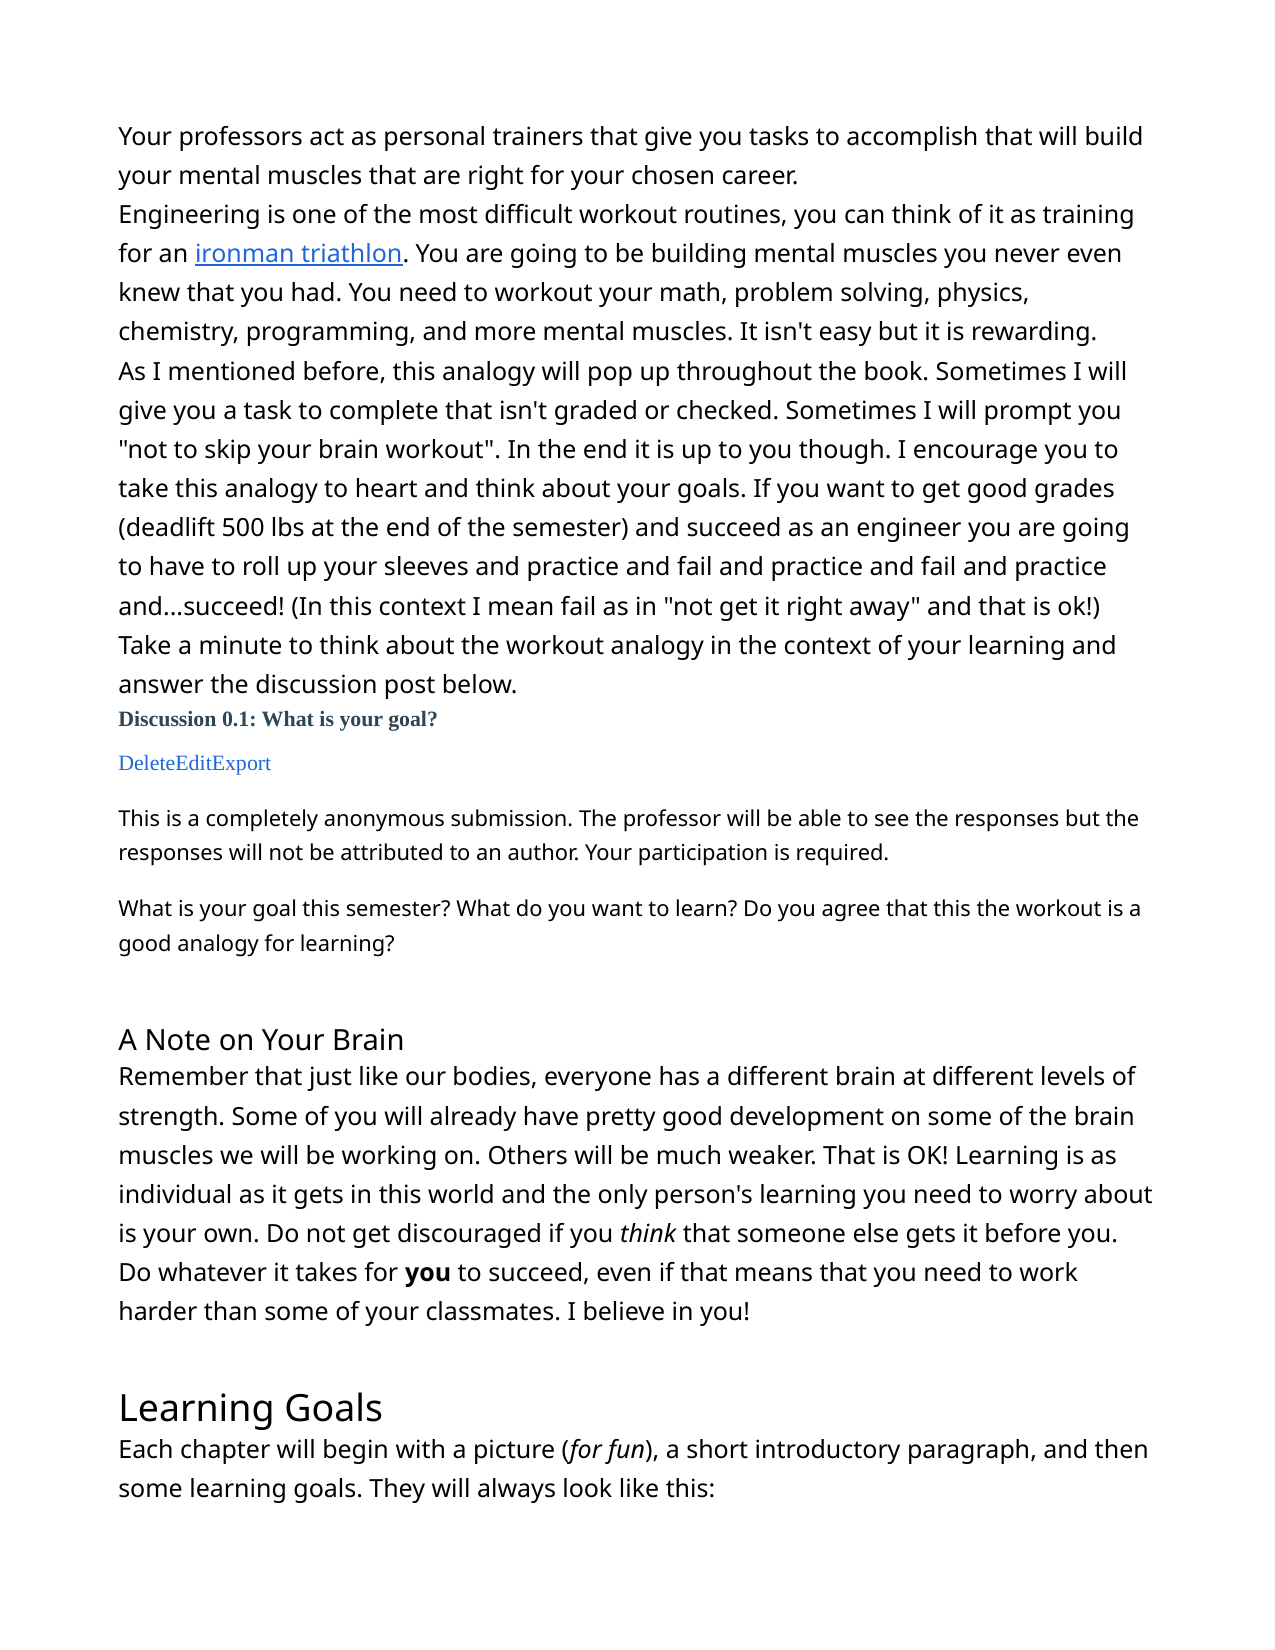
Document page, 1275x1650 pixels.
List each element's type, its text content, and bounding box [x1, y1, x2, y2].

text What is your goal this semester? What do you want to learn? Do you agree that this the workout is a good analogy for learning? [118, 893, 1157, 957]
text Take a minute to think about the workout analogy in the context of your learning and answer the discussion post below. [118, 627, 1157, 701]
text DeleteEditExport [118, 750, 1157, 775]
text Your professors act as personal trainers that give you tasks to accomplish that will build your mental muscles that are right for your chosen career. [118, 118, 1157, 191]
text Each chapter will begin with a picture (for fun), a short introductory paragraph, and then some learning goals. They will always look like this: [118, 1432, 1157, 1505]
subtitle A Note on Your Brain [118, 1019, 1157, 1059]
subtitle Learning Goals [118, 1381, 1157, 1432]
text Discussion 0.1: What is your goal? [118, 706, 1141, 731]
text Engineering is one of the most difficult workout routines, you can think of it as training for an ironman triathlon. You are going to be building mental muscles you never even knew that you had. You need to workout your math, problem solving, physics, chemistry, programming, and more mental muscles. It isn't easy but it is rewarding. [118, 196, 1157, 348]
text Remember that just like our bodies, everyone has a different brain at different levels of strength. Some of you will already have pretty good development on some of the brain muscles we will be working on. Others will be much weaker. That is OK! Learning is as individual as it gets in this world and the only person's learning you need to worry about is your own. Do not get discouraged if you think that someone else gets it before you. Do whatever it takes for you to succeed, even if that means that you need to work harder than some of your classmates. I believe in you! [118, 1059, 1157, 1328]
text As I mentioned before, this analogy will pop up throughout the book. Sometimes I will give you a task to complete that isn't graded or checked. Sometimes I will prompt you "not to skip your brain workout". In the end it is up to you though. I encourage you to take this analogy to heart and think about your goals. If you want to get good grades (deadlift 500 lbs at the end of the semester) and succeed as an engineer you are going to have to roll up your sleeves and practice and fail and practice and fail and practice and...succeed! (In this context I mean fail as in "not get it right away" and that is ok!) [118, 353, 1157, 622]
text This is a completely anonymous submission. The professor will be able to see the responses but the responses will not be attributed to an author. Your participation is required. [118, 803, 1157, 867]
